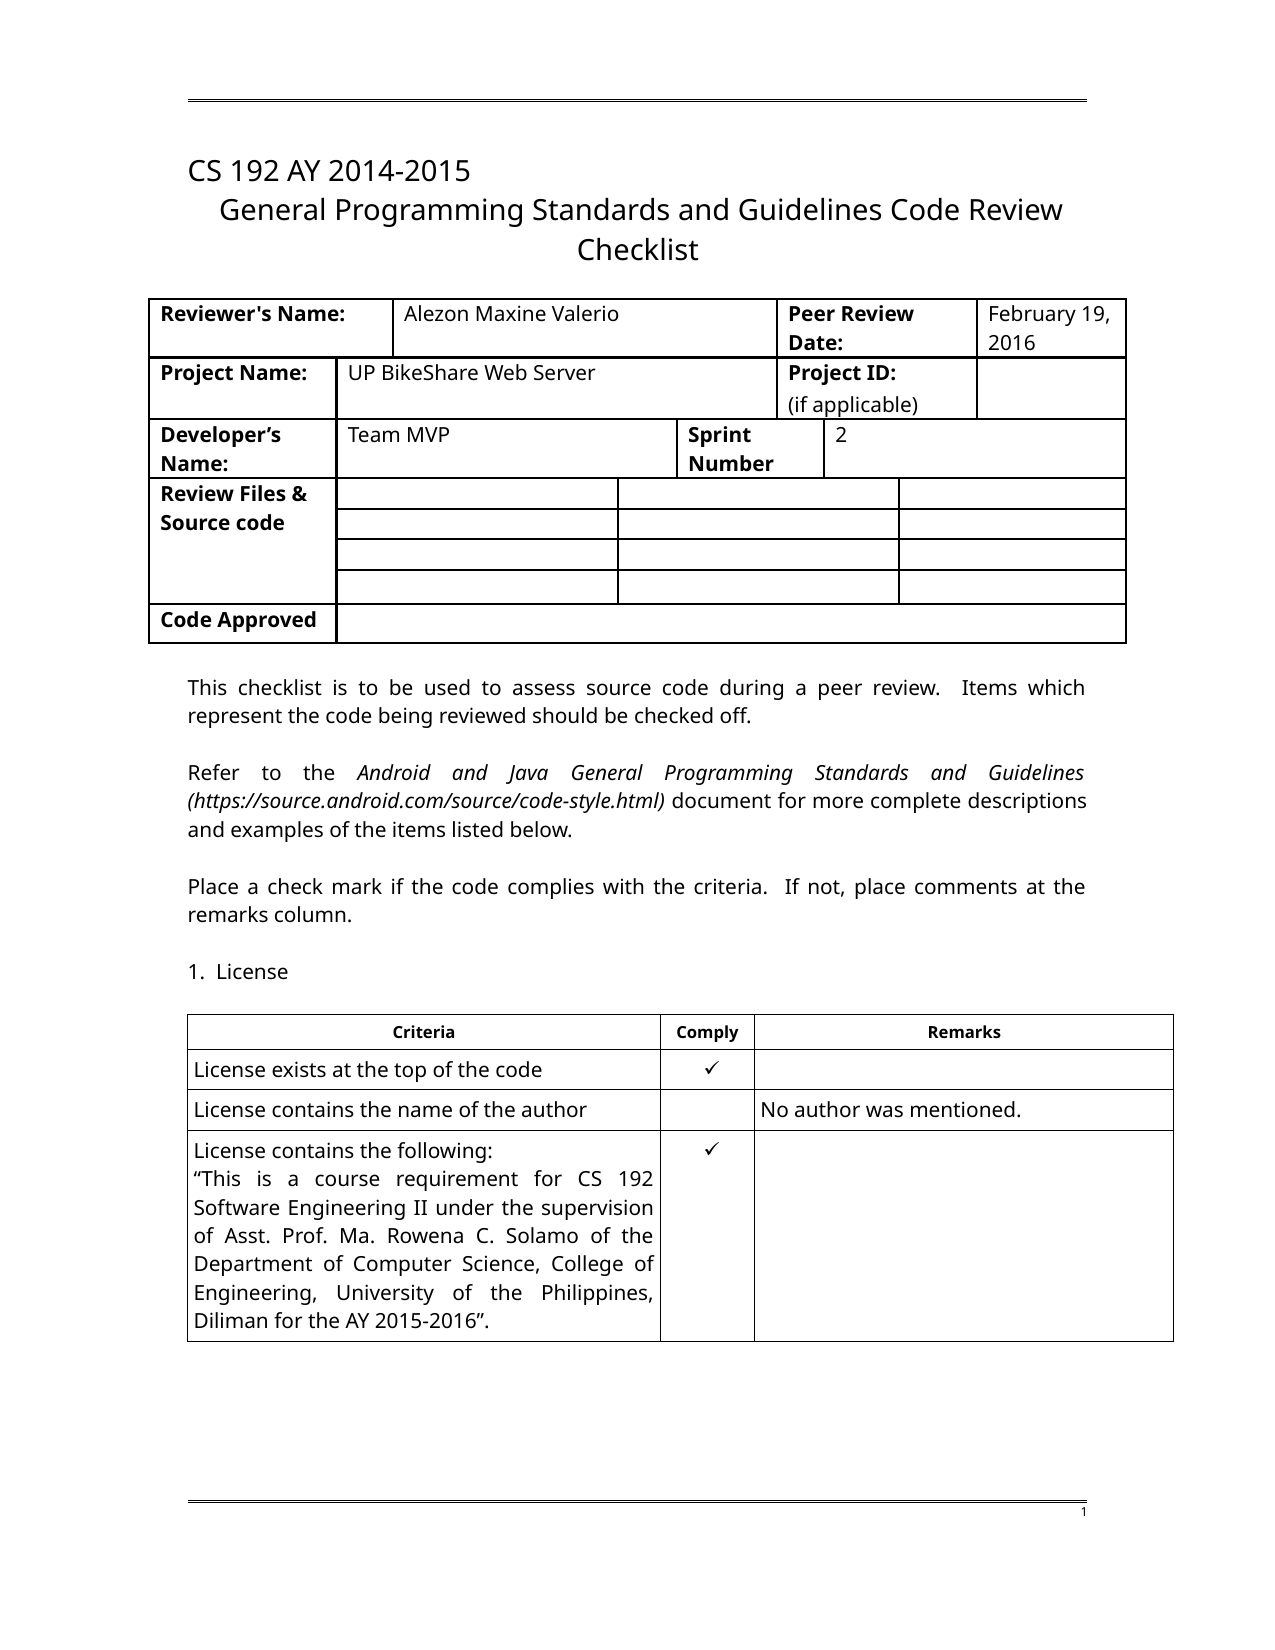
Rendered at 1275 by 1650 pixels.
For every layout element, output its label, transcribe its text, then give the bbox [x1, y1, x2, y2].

table_cell UP BikeShare Web Server [338, 359, 776, 418]
table_cell Code Approved [150, 605, 335, 642]
table_cell [338, 540, 617, 569]
table_header Reviewer's Name: [150, 300, 392, 356]
table_cell License contains the following: “This is a course requirement for CS 192 Software Engineering II under the supervision of Asst. Prof. Ma. Rowena C. Solamo of the Department of Computer Science, College of Engineering, University of the Philippines, Diliman for the AY 2015-2016”. [188, 1131, 660, 1341]
table_cell [661, 1090, 754, 1129]
table_cell [661, 1050, 754, 1089]
text 1. License [187, 957, 1087, 986]
table_cell License contains the name of the author [188, 1090, 660, 1129]
table_cell (if applicable) [778, 388, 976, 418]
table_cell [338, 571, 617, 603]
table_cell [755, 1050, 1173, 1089]
text Refer to the Android and Java General Programming Standards and Guidelines (https://source.android.com/source/code-style.html) document for more complete descriptions and examples of the items listed below. [187, 758, 1087, 843]
table_cell [619, 540, 898, 569]
table_header Remarks [755, 1015, 1173, 1049]
table_header Criteria [188, 1015, 660, 1049]
text This checklist is to be used to assess source code during a peer review. Items which represent the code being reviewed should be checked off. [187, 673, 1087, 729]
table_cell [338, 605, 1125, 642]
table_header February 19, 2016 [978, 300, 1125, 356]
table_cell License exists at the top of the code [188, 1050, 660, 1089]
table_cell [900, 479, 1125, 508]
table_cell Team MVP [338, 420, 676, 477]
table_cell [755, 1131, 1173, 1341]
table_cell No author was mentioned. [755, 1090, 1173, 1129]
table_cell [619, 479, 898, 508]
table_cell Sprint Number [678, 420, 823, 477]
table_header Comply [661, 1015, 754, 1049]
table_cell [338, 479, 617, 508]
table_cell [619, 571, 898, 603]
table_cell [338, 510, 617, 538]
table_cell Review Files & Source code [150, 479, 335, 603]
table_cell [978, 359, 1125, 418]
table_cell [900, 510, 1125, 538]
table_cell 2 [825, 420, 1125, 477]
table_cell [900, 571, 1125, 603]
table_cell Project ID: [778, 359, 976, 388]
table_header Alezon Maxine Valerio [394, 300, 776, 356]
table_cell [619, 510, 898, 538]
table_cell [661, 1131, 754, 1341]
table_cell Developer’s Name: [150, 420, 335, 477]
text CS 192 AY 2014-2015 [187, 150, 1087, 190]
table_cell [900, 540, 1125, 569]
text General Programming Standards and Guidelines Code Review Checklist [187, 190, 1087, 269]
text Place a check mark if the code complies with the criteria. If not, place comments at the remarks column. [187, 872, 1087, 929]
table_cell Project Name: [150, 359, 335, 418]
table_header Peer Review Date: [778, 300, 976, 356]
